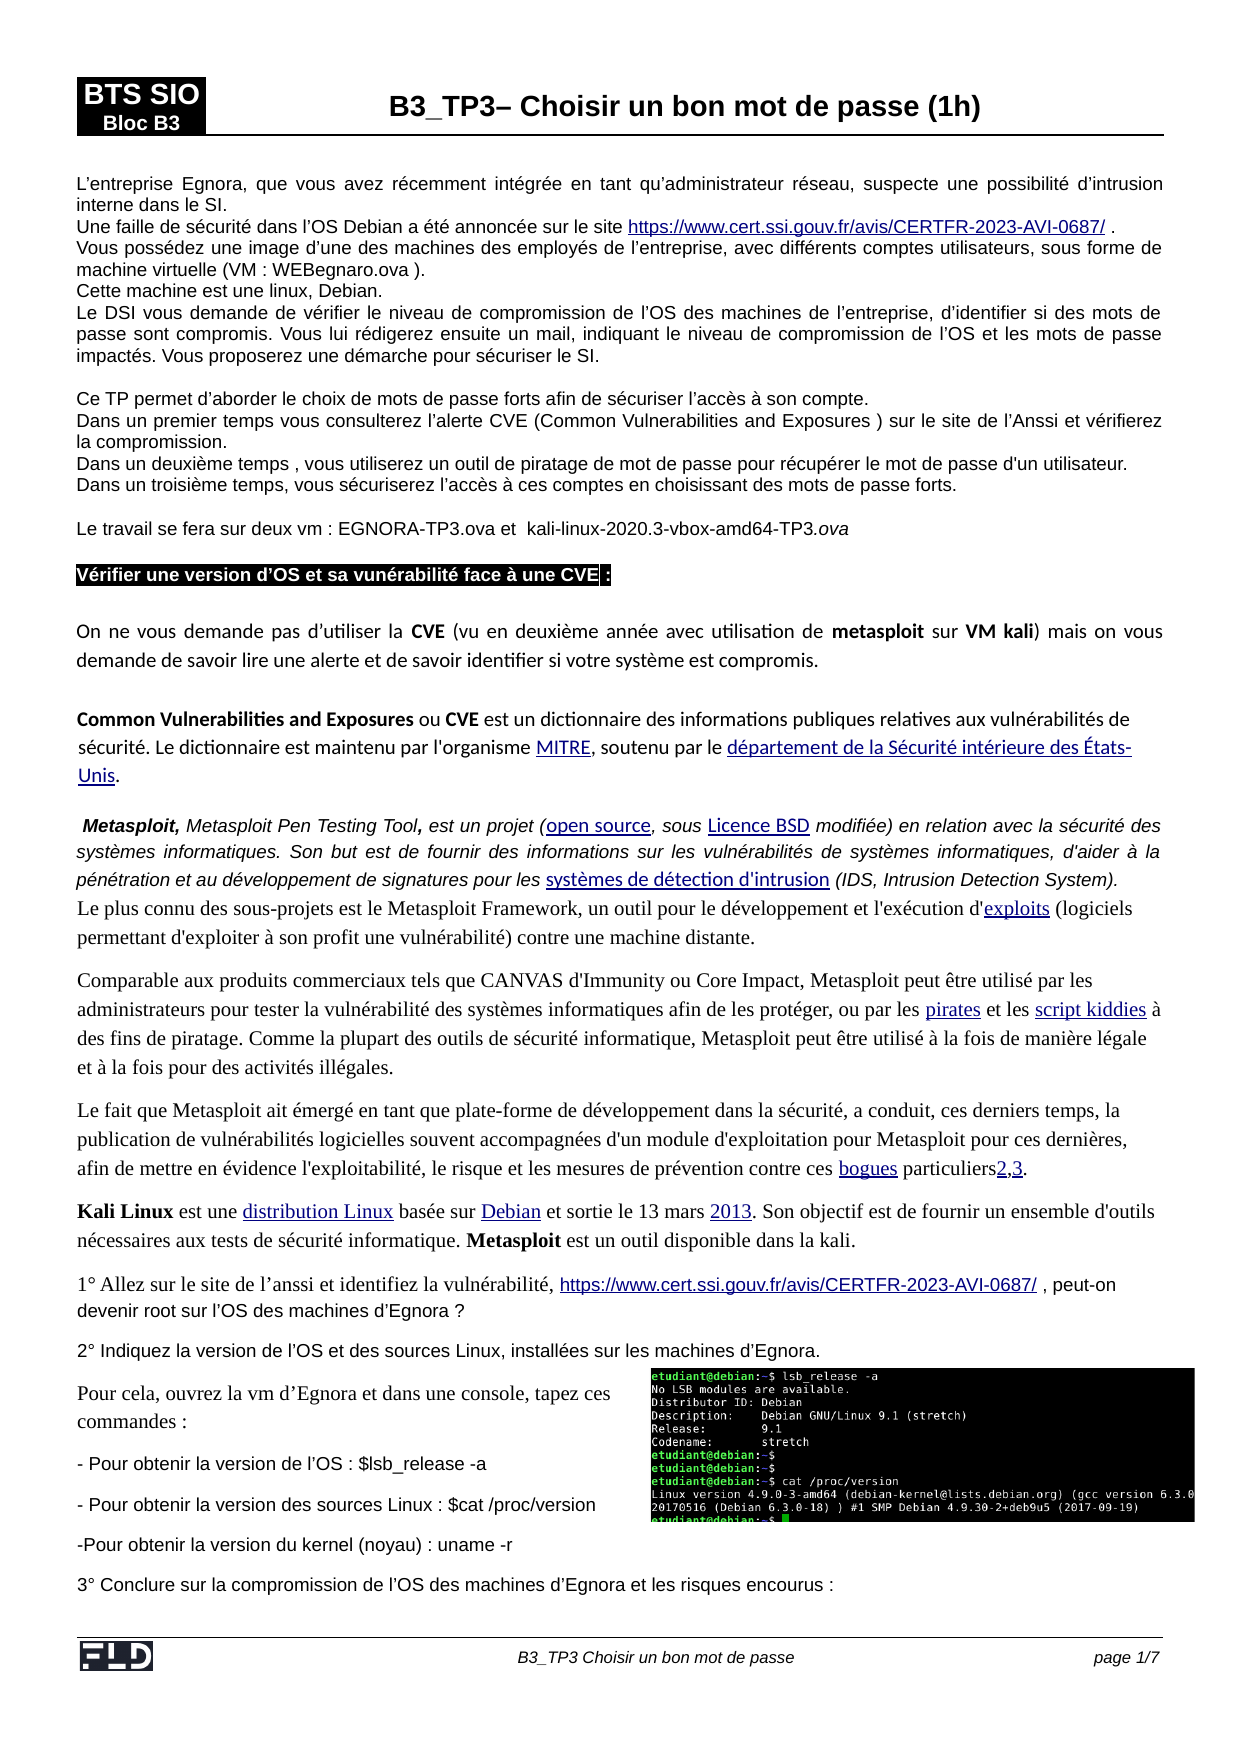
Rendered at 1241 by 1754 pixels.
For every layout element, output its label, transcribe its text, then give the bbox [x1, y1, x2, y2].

text Le fait que Metasploit ait émergé en tant que plate-forme de développement dans la sécurité, a conduit, ces derniers temps, la publication de vulnérabilités logicielles souvent accompagnées d'un module d'exploitation pour Metasploit pour ces dernières, afin de mettre en évidence l'exploitabilité, le risque et les mesures de prévention contre ces bogues particuliers2,3. [77, 1098, 1163, 1180]
text Vérifier une version d’OS et sa vunérabilité face à une CVE : [76, 564, 1163, 586]
text Le DSI vous demande de vérifier le niveau de compromission de l’OS des machines de l’entreprise, d’identifier si des mots de passe sont compromis. Vous lui rédigerez ensuite un mail, indiquant le niveau de compromission de l’OS et les mots de passe impactés. Vous proposerez une démarche pour sécuriser le SI. [76, 302, 1163, 366]
text Ce TP permet d’aborder le choix de mots de passe forts afin de sécuriser l’accès à son compte. [76, 388, 1163, 409]
text Kali Linux est une distribution Linux basée sur Debian et sortie le 13 mars 2013. Son objectif est de fournir un ensemble d'outils nécessaires aux tests de sécurité informatique. Metasploit est un outil disponible dans la kali. [77, 1199, 1163, 1252]
picture [79, 1641, 153, 1671]
text Common Vulnerabilities and Exposures ou CVE est un dictionnaire des informations publiques relatives aux vulnérabilités de sécurité. Le dictionnaire est maintenu par l'organisme MITRE, soutenu par le département de la Sécurité intérieure des États-Unis. [77, 706, 1163, 788]
text Cette machine est une linux, Debian. [76, 280, 1163, 302]
text On ne vous demande pas d’utiliser la CVE (vu en deuxième année avec utilisation de metasploit sur VM kali) mais on vous demande de savoir lire une alerte et de savoir identifier si votre système est compromis. [76, 618, 1163, 673]
text Pour cela, ouvrez la vm d’Egnora et dans une console, tapez ces commandes : [77, 1381, 649, 1433]
picture [649, 1368, 1195, 1522]
text 3° Conclure sur la compromission de l’OS des machines d’Egnora et les risques encourus : [77, 1574, 1163, 1596]
text Metasploit, Metasploit Pen Testing Tool, est un projet (open source, sous Licence BSD modifiée) en relation avec la sécurité des systèmes informatiques. Son but est de fournir des informations sur les vulnérabilités de systèmes informatiques, d'aider à la pénétration et au développement de signatures pour les systèmes de détection d'intrusion (IDS, Intrusion Detection System). [76, 813, 1163, 892]
table_header B3_TP3– Choisir un bon mot de passe (1h) [206, 77, 1164, 134]
text Vous possédez une image d’une des machines des employés de l’entreprise, avec différents comptes utilisateurs, sous forme de machine virtuelle (VM : WEBegnaro.ova ). [76, 237, 1163, 280]
text 2° Indiquez la version de l’OS et des sources Linux, installées sur les machines d’Egnora. [77, 1340, 1163, 1362]
text Une faille de sécurité dans l’OS Debian a été annoncée sur le site https://www.cert.ssi.gouv.fr/avis/CERTFR-2023-AVI-0687/ . [76, 215, 1163, 237]
text -Pour obtenir la version du kernel (noyau) : uname -r [77, 1534, 1163, 1555]
text - Pour obtenir la version des sources Linux : $cat /proc/version [77, 1493, 649, 1515]
text L’entreprise Egnora, que vous avez récemment intégrée en tant qu’administrateur réseau, suspecte une possibilité d’intrusion interne dans le SI. [76, 172, 1163, 215]
text Dans un troisième temps, vous sécuriserez l’accès à ces comptes en choisissant des mots de passe forts. [76, 474, 1163, 496]
text Le travail se fera sur deux vm : EGNORA-TP3.ova et kali-linux-2020.3-vbox-amd64-TP3.ova [76, 517, 1163, 539]
text Comparable aux produits commerciaux tels que CANVAS d'Immunity ou Core Impact, Metasploit peut être utilisé par les administrateurs pour tester la vulnérabilité des systèmes informatiques afin de les protéger, ou par les pirates et les script kiddies à des fins de piratage. Comme la plupart des outils de sécurité informatique, Metasploit peut être utilisé à la fois de manière légale et à la fois pour des activités illégales. [77, 968, 1163, 1079]
text Dans un premier temps vous consulterez l’alerte CVE (Common Vulnerabilities and Exposures ) sur le site de l’Anssi et vérifierez la compromission. [76, 409, 1163, 453]
text Le plus connu des sous-projets est le Metasploit Framework, un outil pour le développement et l'exécution d'exploits (logiciels permettant d'exploiter à son profit une vulnérabilité) contre une machine distante. [77, 896, 1163, 949]
text - Pour obtenir la version de l’OS : $lsb_release -a [77, 1453, 649, 1474]
text Dans un deuxième temps , vous utiliserez un outil de piratage de mot de passe pour récupérer le mot de passe d'un utilisateur. [76, 453, 1163, 474]
text 1° Allez sur le site de l’anssi et identifiez la vulnérabilité, https://www.cert.ssi.gouv.fr/avis/CERTFR-2023-AVI-0687/ , peut-on devenir root sur l’OS des machines d’Egnora ? [77, 1271, 1163, 1321]
